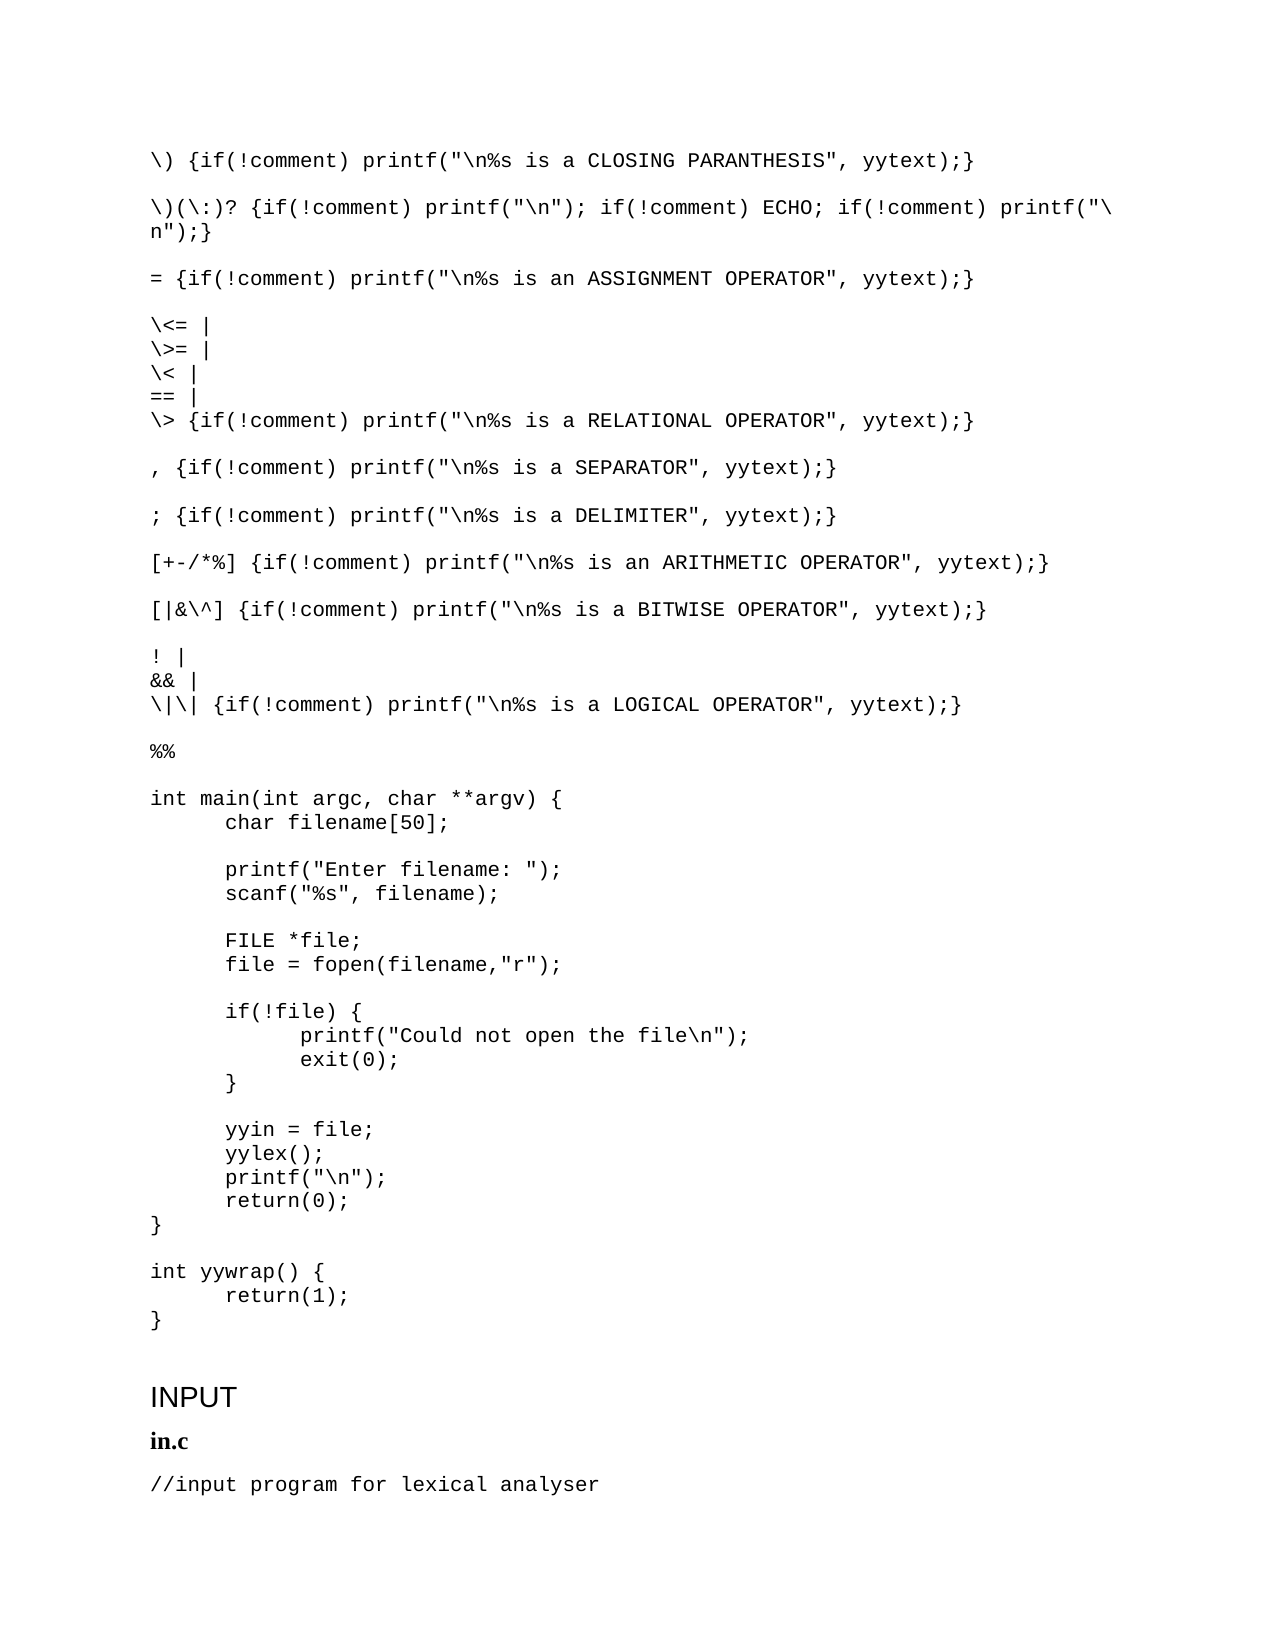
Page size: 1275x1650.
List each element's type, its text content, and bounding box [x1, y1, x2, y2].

text if(!file) { [150, 1001, 1125, 1025]
text [|&\^] {if(!comment) printf("\n%s is a BITWISE OPERATOR", yytext);} [150, 599, 1125, 623]
text \) {if(!comment) printf("\n%s is a CLOSING PARANTHESIS", yytext);} [150, 150, 1125, 174]
text file = fopen(filename,"r"); [150, 954, 1125, 978]
text \>= | [150, 339, 1125, 363]
text \> {if(!comment) printf("\n%s is a RELATIONAL OPERATOR", yytext);} [150, 410, 1125, 434]
text \< | [150, 363, 1125, 386]
text } [150, 1072, 1125, 1096]
text yylex(); [150, 1143, 1125, 1167]
text printf("\n"); [150, 1167, 1125, 1190]
text \)(\:)? {if(!comment) printf("\n"); if(!comment) ECHO; if(!comment) printf("\n");} [150, 197, 1125, 244]
text yyin = file; [150, 1119, 1125, 1143]
text \<= | [150, 316, 1125, 339]
text } [150, 1214, 1125, 1238]
text scanf("%s", filename); [150, 883, 1125, 907]
text %% [150, 741, 1125, 765]
text //input program for lexical analyser [150, 1473, 1125, 1497]
text , {if(!comment) printf("\n%s is a SEPARATOR", yytext);} [150, 457, 1125, 481]
text ! | [150, 647, 1125, 670]
text && | [150, 670, 1125, 694]
subtitle INPUT [150, 1380, 1125, 1413]
text ; {if(!comment) printf("\n%s is a DELIMITER", yytext);} [150, 505, 1125, 528]
text } [150, 1309, 1125, 1332]
text printf("Could not open the file\n"); [150, 1025, 1125, 1048]
text return(0); [150, 1190, 1125, 1214]
text exit(0); [150, 1048, 1125, 1072]
text int yywrap() { [150, 1261, 1125, 1285]
text == | [150, 386, 1125, 410]
text [+-/*%] {if(!comment) printf("\n%s is an ARITHMETIC OPERATOR", yytext);} [150, 552, 1125, 576]
text = {if(!comment) printf("\n%s is an ASSIGNMENT OPERATOR", yytext);} [150, 268, 1125, 292]
text return(1); [150, 1285, 1125, 1309]
text in.c [150, 1426, 1125, 1455]
text char filename[50]; [150, 812, 1125, 836]
text int main(int argc, char **argv) { [150, 788, 1125, 812]
text FILE *file; [150, 930, 1125, 954]
text printf("Enter filename: "); [150, 859, 1125, 883]
text \|\| {if(!comment) printf("\n%s is a LOGICAL OPERATOR", yytext);} [150, 694, 1125, 717]
